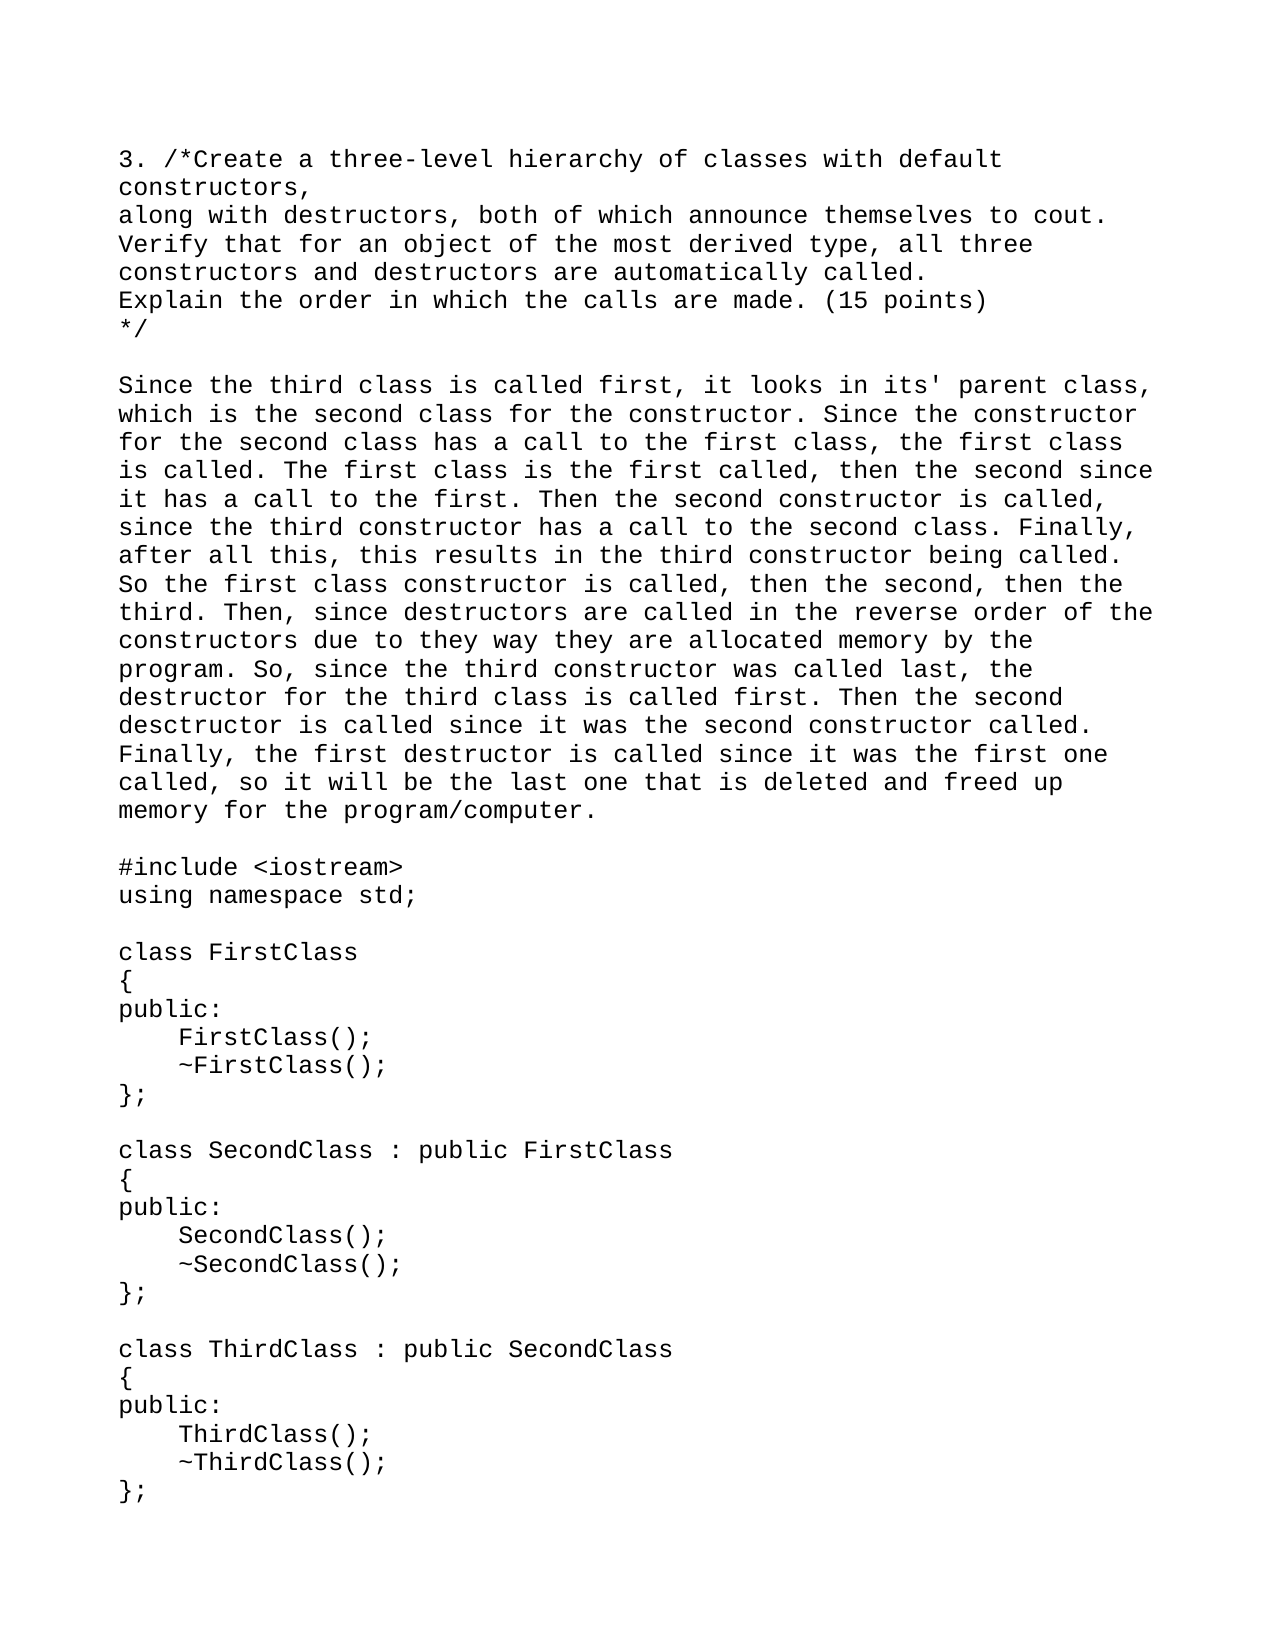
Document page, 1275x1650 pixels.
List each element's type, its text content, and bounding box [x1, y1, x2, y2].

text #include <iostream> [118, 855, 1157, 883]
text class ThirdClass : public SecondClass [118, 1336, 1157, 1365]
text constructors and destructors are automatically called. [118, 260, 1157, 288]
text ThirdClass(); [118, 1421, 1157, 1450]
text }; [118, 1081, 1157, 1110]
text ~FirstClass(); [118, 1053, 1157, 1081]
text Since the third class is called first, it looks in its' parent class, which is the second class for the constructor. Since the constructor for the second class has a call to the first class, the first class is called. The first class is the first called, then the second since it has a call to the first. Then the second constructor is called, since the third constructor has a call to the second class. Finally, after all this, this results in the third constructor being called. So the first class constructor is called, then the second, then the third. Then, since destructors are called in the reverse order of the constructors due to they way they are allocated memory by the program. So, since the third constructor was called last, the destructor for the third class is called first. Then the second desctructor is called since it was the second constructor called. Finally, the first destructor is called since it was the first one called, so it will be the last one that is deleted and freed up memory for the program/computer. [118, 373, 1157, 826]
text 3. /*Create a three-level hierarchy of classes with default constructors, [118, 146, 1157, 203]
text */ [118, 316, 1157, 345]
text }; [118, 1478, 1157, 1506]
text Explain the order in which the calls are made. (15 points) [118, 288, 1157, 316]
text along with destructors, both of which announce themselves to cout. [118, 203, 1157, 231]
text }; [118, 1280, 1157, 1308]
text { [118, 968, 1157, 996]
text public: [118, 996, 1157, 1025]
text public: [118, 1195, 1157, 1223]
text ~SecondClass(); [118, 1251, 1157, 1280]
text FirstClass(); [118, 1025, 1157, 1053]
text class FirstClass [118, 940, 1157, 968]
text using namespace std; [118, 883, 1157, 911]
text public: [118, 1393, 1157, 1421]
text Verify that for an object of the most derived type, all three [118, 231, 1157, 260]
text SecondClass(); [118, 1223, 1157, 1251]
text class SecondClass : public FirstClass [118, 1138, 1157, 1166]
text { [118, 1166, 1157, 1195]
text ~ThirdClass(); [118, 1450, 1157, 1478]
text { [118, 1365, 1157, 1393]
